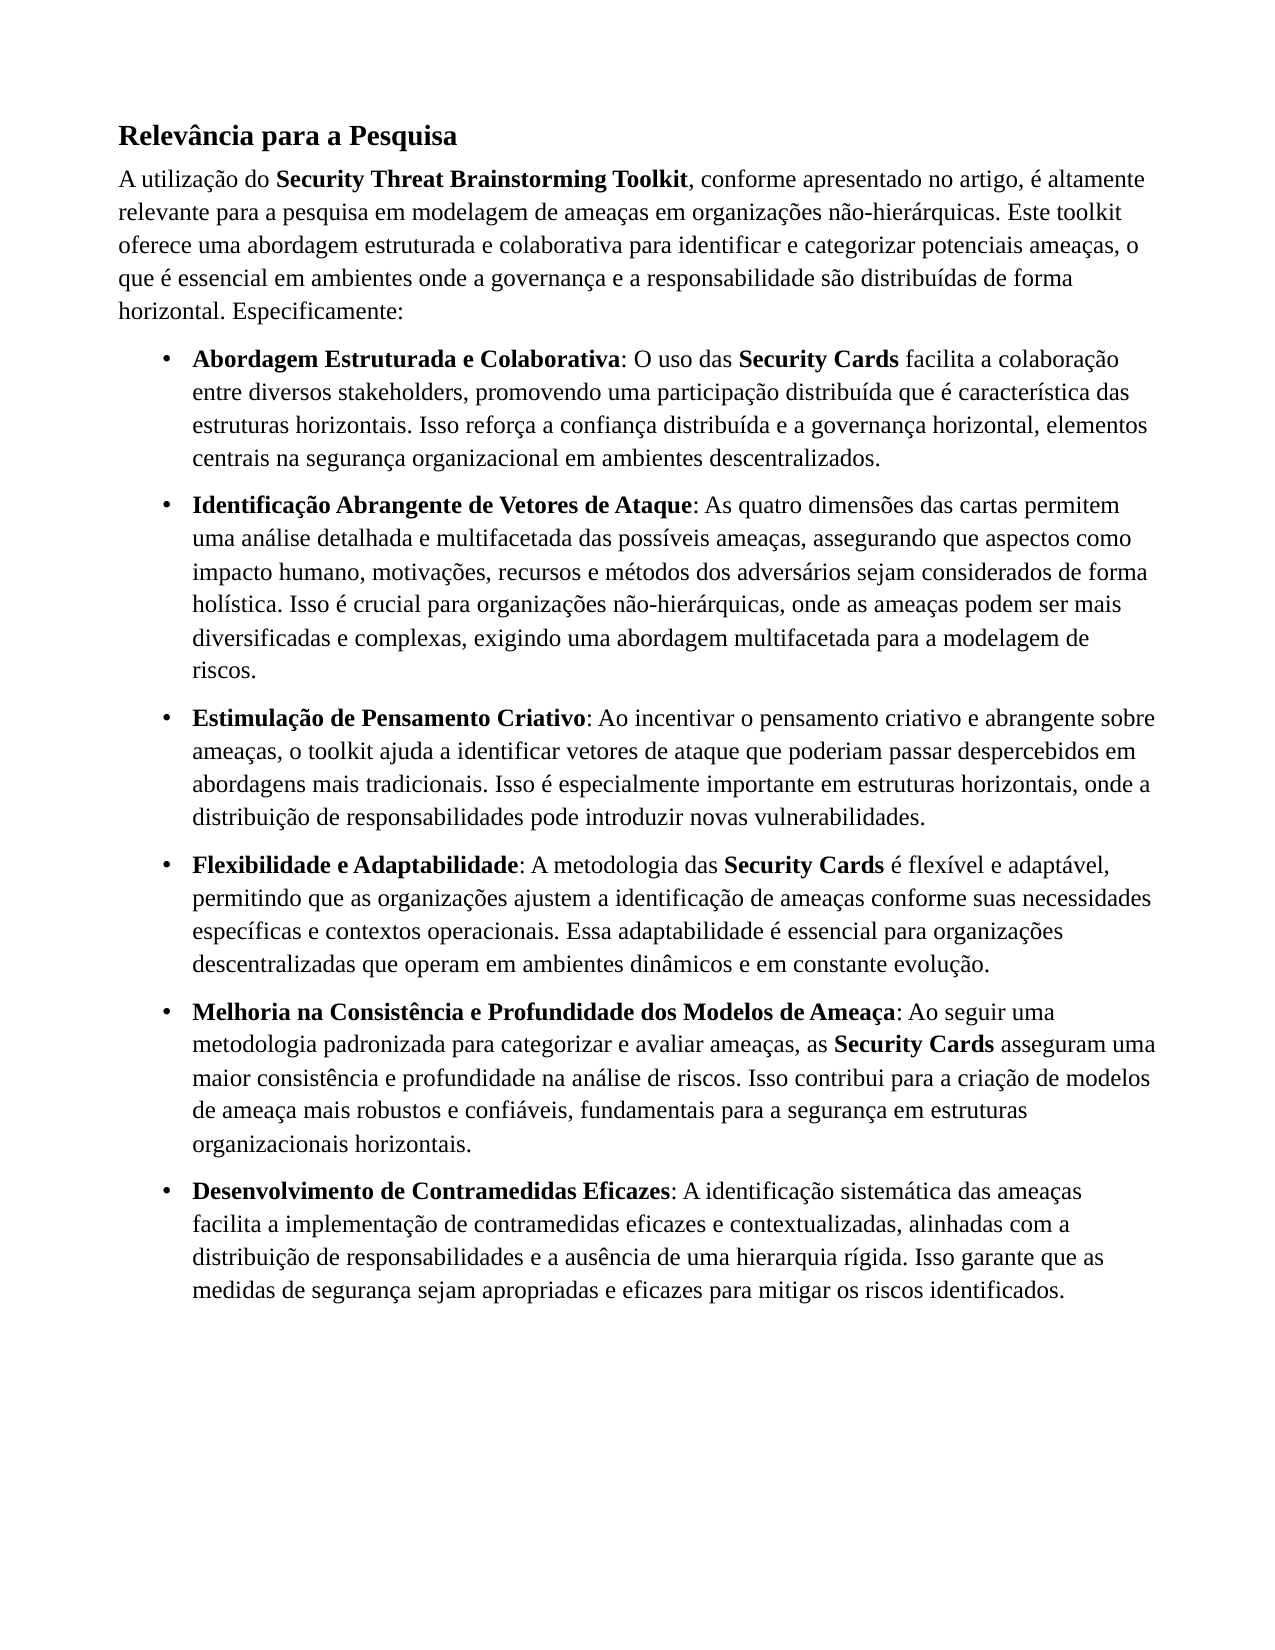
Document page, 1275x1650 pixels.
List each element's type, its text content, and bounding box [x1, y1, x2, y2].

list Abordagem Estruturada e Colaborativa: O uso das Security Cards facilita a colaboração entre diversos stakeholders, promovendo uma participação distribuída que é característica das estruturas horizontais. Isso reforça a confiança distribuída e a governança horizontal, elementos centrais na segurança organizacional em ambientes descentralizados. [162, 344, 1157, 472]
list Estimulação de Pensamento Criativo: Ao incentivar o pensamento criativo e abrangente sobre ameaças, o toolkit ajuda a identificar vetores de ataque que poderiam passar despercebidos em abordagens mais tradicionais. Isso é especialmente importante em estruturas horizontais, onde a distribuição de responsabilidades pode introduzir novas vulnerabilidades. [162, 703, 1157, 831]
list Identificação Abrangente de Vetores de Ataque: As quatro dimensões das cartas permitem uma análise detalhada e multifacetada das possíveis ameaças, assegurando que aspectos como impacto humano, motivações, recursos e métodos dos adversários sejam considerados de forma holística. Isso é crucial para organizações não-hierárquicas, onde as ameaças podem ser mais diversificadas e complexas, exigindo uma abordagem multifacetada para a modelagem de riscos. [162, 491, 1157, 684]
list Desenvolvimento de Contramedidas Eficazes: A identificação sistemática das ameaças facilita a implementação de contramedidas eficazes e contextualizadas, alinhadas com a distribuição de responsabilidades e a ausência de uma hierarquia rígida. Isso garante que as medidas de segurança sejam apropriadas e eficazes para mitigar os riscos identificados. [162, 1176, 1157, 1304]
subtitle Relevância para a Pesquisa [118, 118, 1157, 152]
list Melhoria na Consistência e Profundidade dos Modelos de Ameaça: Ao seguir uma metodologia padronizada para categorizar e avaliar ameaças, as Security Cards asseguram uma maior consistência e profundidade na análise de riscos. Isso contribui para a criação de modelos de ameaça mais robustos e confiáveis, fundamentais para a segurança em estruturas organizacionais horizontais. [162, 997, 1157, 1157]
list Flexibilidade e Adaptabilidade: A metodologia das Security Cards é flexível e adaptável, permitindo que as organizações ajustem a identificação de ameaças conforme suas necessidades específicas e contextos operacionais. Essa adaptabilidade é essencial para organizações descentralizadas que operam em ambientes dinâmicos e em constante evolução. [162, 850, 1157, 978]
text A utilização do Security Threat Brainstorming Toolkit, conforme apresentado no artigo, é altamente relevante para a pesquisa em modelagem de ameaças em organizações não-hierárquicas. Este toolkit oferece uma abordagem estruturada e colaborativa para identificar e categorizar potenciais ameaças, o que é essencial em ambientes onde a governança e a responsabilidade são distribuídas de forma horizontal. Especificamente: [118, 164, 1157, 325]
